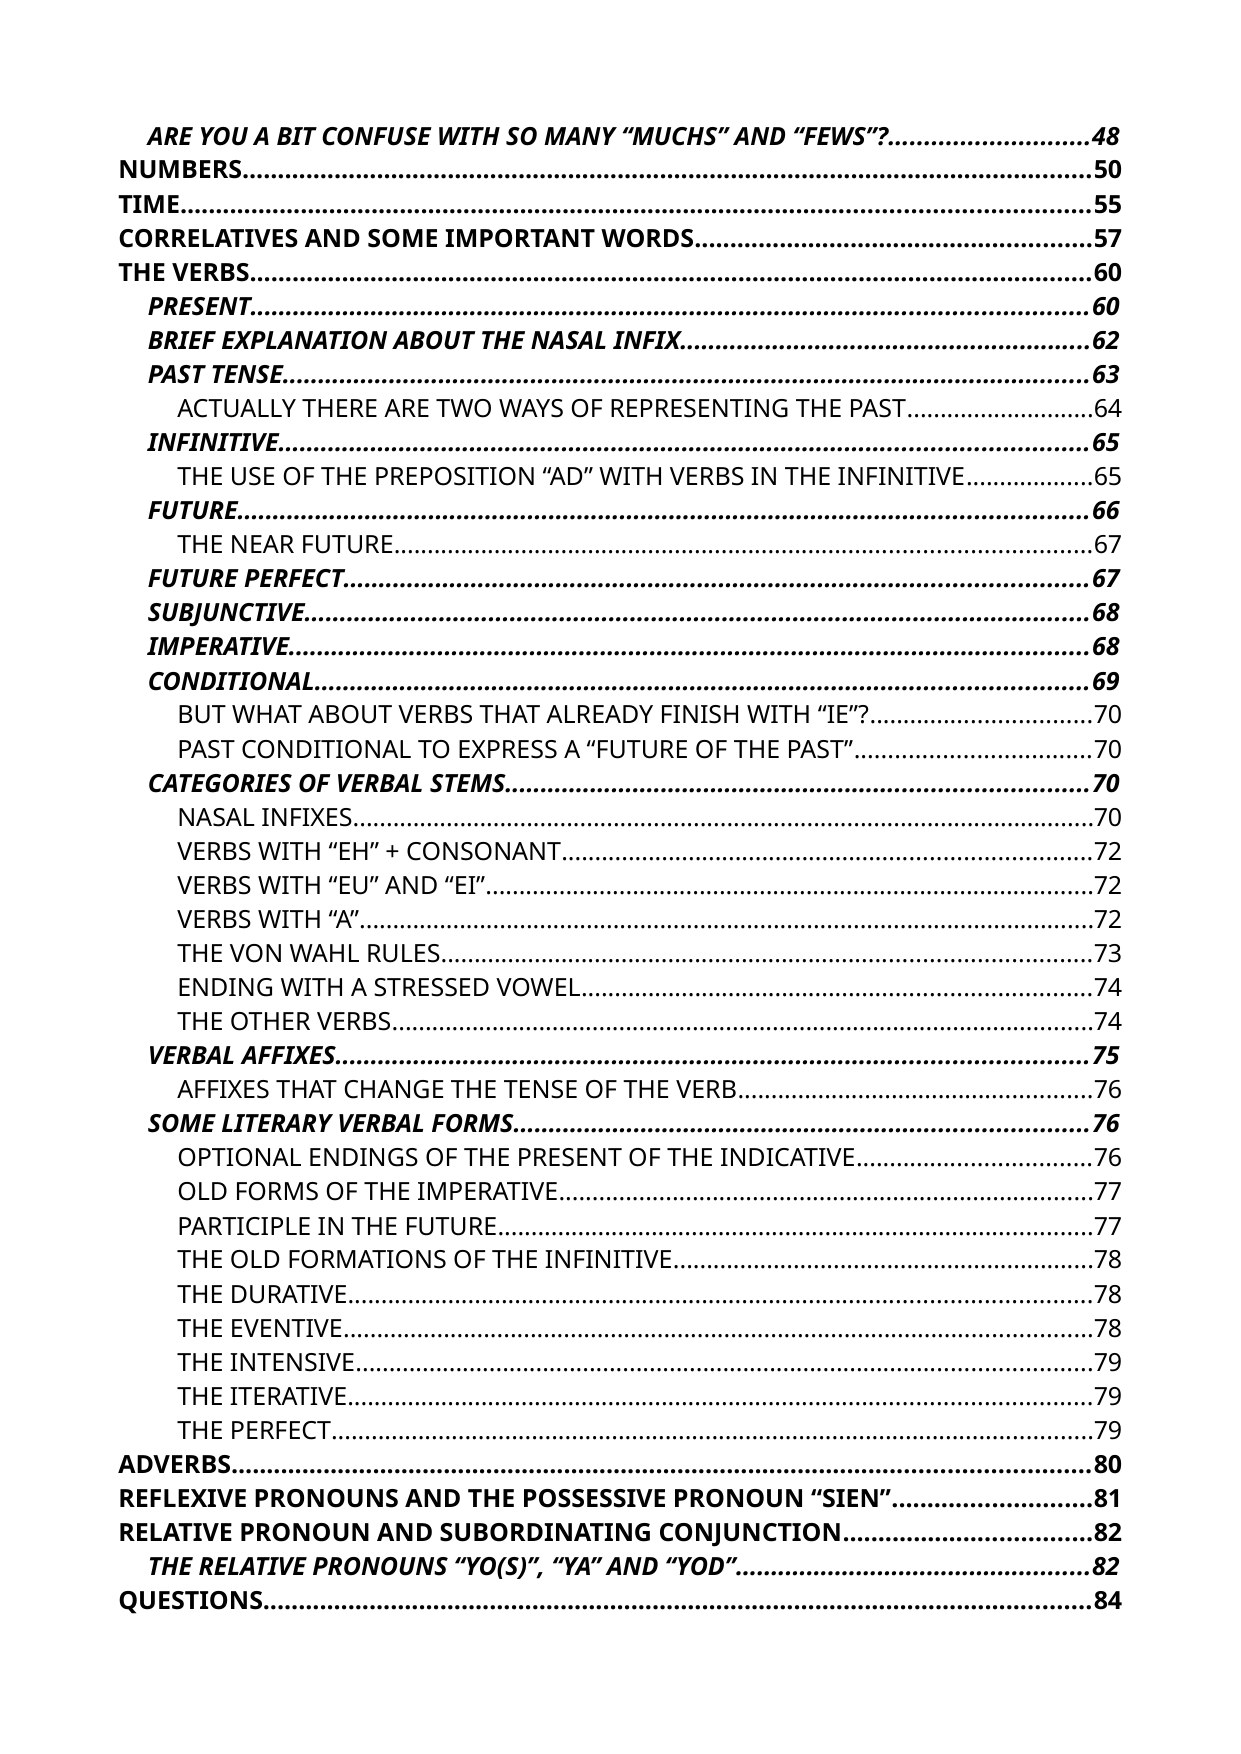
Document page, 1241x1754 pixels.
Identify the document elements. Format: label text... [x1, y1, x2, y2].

text SUBJUNCTIVE 68 [148, 595, 1122, 629]
text REFLEXIVE PRONOUNS AND THE POSSESSIVE PRONOUN “SIEN” 81 [118, 1481, 1122, 1515]
text THE RELATIVE PRONOUNS “YO(S)”, “YA” AND “YOD” 82 [148, 1549, 1122, 1583]
text FUTURE PERFECT 67 [148, 561, 1122, 595]
text VERBAL AFFIXES 75 [148, 1038, 1122, 1072]
text THE PERFECT 79 [177, 1412, 1122, 1447]
text IMPERATIVE 68 [148, 629, 1122, 663]
text THE EVENTIVE 78 [177, 1310, 1122, 1344]
text CATEGORIES OF VERBAL STEMS 70 [148, 765, 1122, 799]
text ARE YOU A BIT CONFUSE WITH SO MANY “MUCHS” AND “FEWS”? 48 [148, 118, 1122, 152]
text FUTURE 66 [148, 493, 1122, 527]
text BRIEF EXPLANATION ABOUT THE NASAL INFIX 62 [148, 322, 1122, 357]
text PAST CONDITIONAL TO EXPRESS A “FUTURE OF THE PAST” 70 [177, 731, 1122, 765]
text THE USE OF THE PREPOSITION “AD” WITH VERBS IN THE INFINITIVE 65 [177, 459, 1122, 493]
text SOME LITERARY VERBAL FORMS 76 [148, 1106, 1122, 1140]
text THE OTHER VERBS 74 [177, 1004, 1122, 1038]
text VERBS WITH “EH” + CONSONANT 72 [177, 833, 1122, 867]
text PAST TENSE 63 [148, 357, 1122, 391]
text PRESENT 60 [148, 288, 1122, 322]
text INFINITIVE 65 [148, 425, 1122, 459]
text CONDITIONAL 69 [148, 663, 1122, 697]
text TIME 55 [118, 186, 1122, 220]
text NUMBERS 50 [118, 152, 1122, 186]
text AFFIXES THAT CHANGE THE TENSE OF THE VERB 76 [177, 1072, 1122, 1106]
text THE DURATIVE 78 [177, 1276, 1122, 1310]
text BUT WHAT ABOUT VERBS THAT ALREADY FINISH WITH “IE”? 70 [177, 697, 1122, 731]
text ENDING WITH A STRESSED VOWEL 74 [177, 970, 1122, 1004]
text OLD FORMS OF THE IMPERATIVE 77 [177, 1174, 1122, 1208]
text RELATIVE PRONOUN AND SUBORDINATING CONJUNCTION 82 [118, 1515, 1122, 1549]
text ADVERBS 80 [118, 1447, 1122, 1481]
text QUESTIONS 84 [118, 1583, 1122, 1617]
text PARTICIPLE IN THE FUTURE 77 [177, 1208, 1122, 1242]
text VERBS WITH “A” 72 [177, 902, 1122, 936]
text THE VERBS 60 [118, 254, 1122, 288]
text THE ITERATIVE 79 [177, 1378, 1122, 1412]
text NASAL INFIXES 70 [177, 799, 1122, 833]
text THE VON WAHL RULES 73 [177, 936, 1122, 970]
text THE NEAR FUTURE 67 [177, 527, 1122, 561]
text CORRELATIVES AND SOME IMPORTANT WORDS 57 [118, 220, 1122, 254]
text VERBS WITH “EU” AND “EI” 72 [177, 867, 1122, 902]
text ACTUALLY THERE ARE TWO WAYS OF REPRESENTING THE PAST 64 [177, 391, 1122, 425]
text THE INTENSIVE 79 [177, 1344, 1122, 1378]
text THE OLD FORMATIONS OF THE INFINITIVE 78 [177, 1242, 1122, 1276]
text OPTIONAL ENDINGS OF THE PRESENT OF THE INDICATIVE 76 [177, 1140, 1122, 1174]
